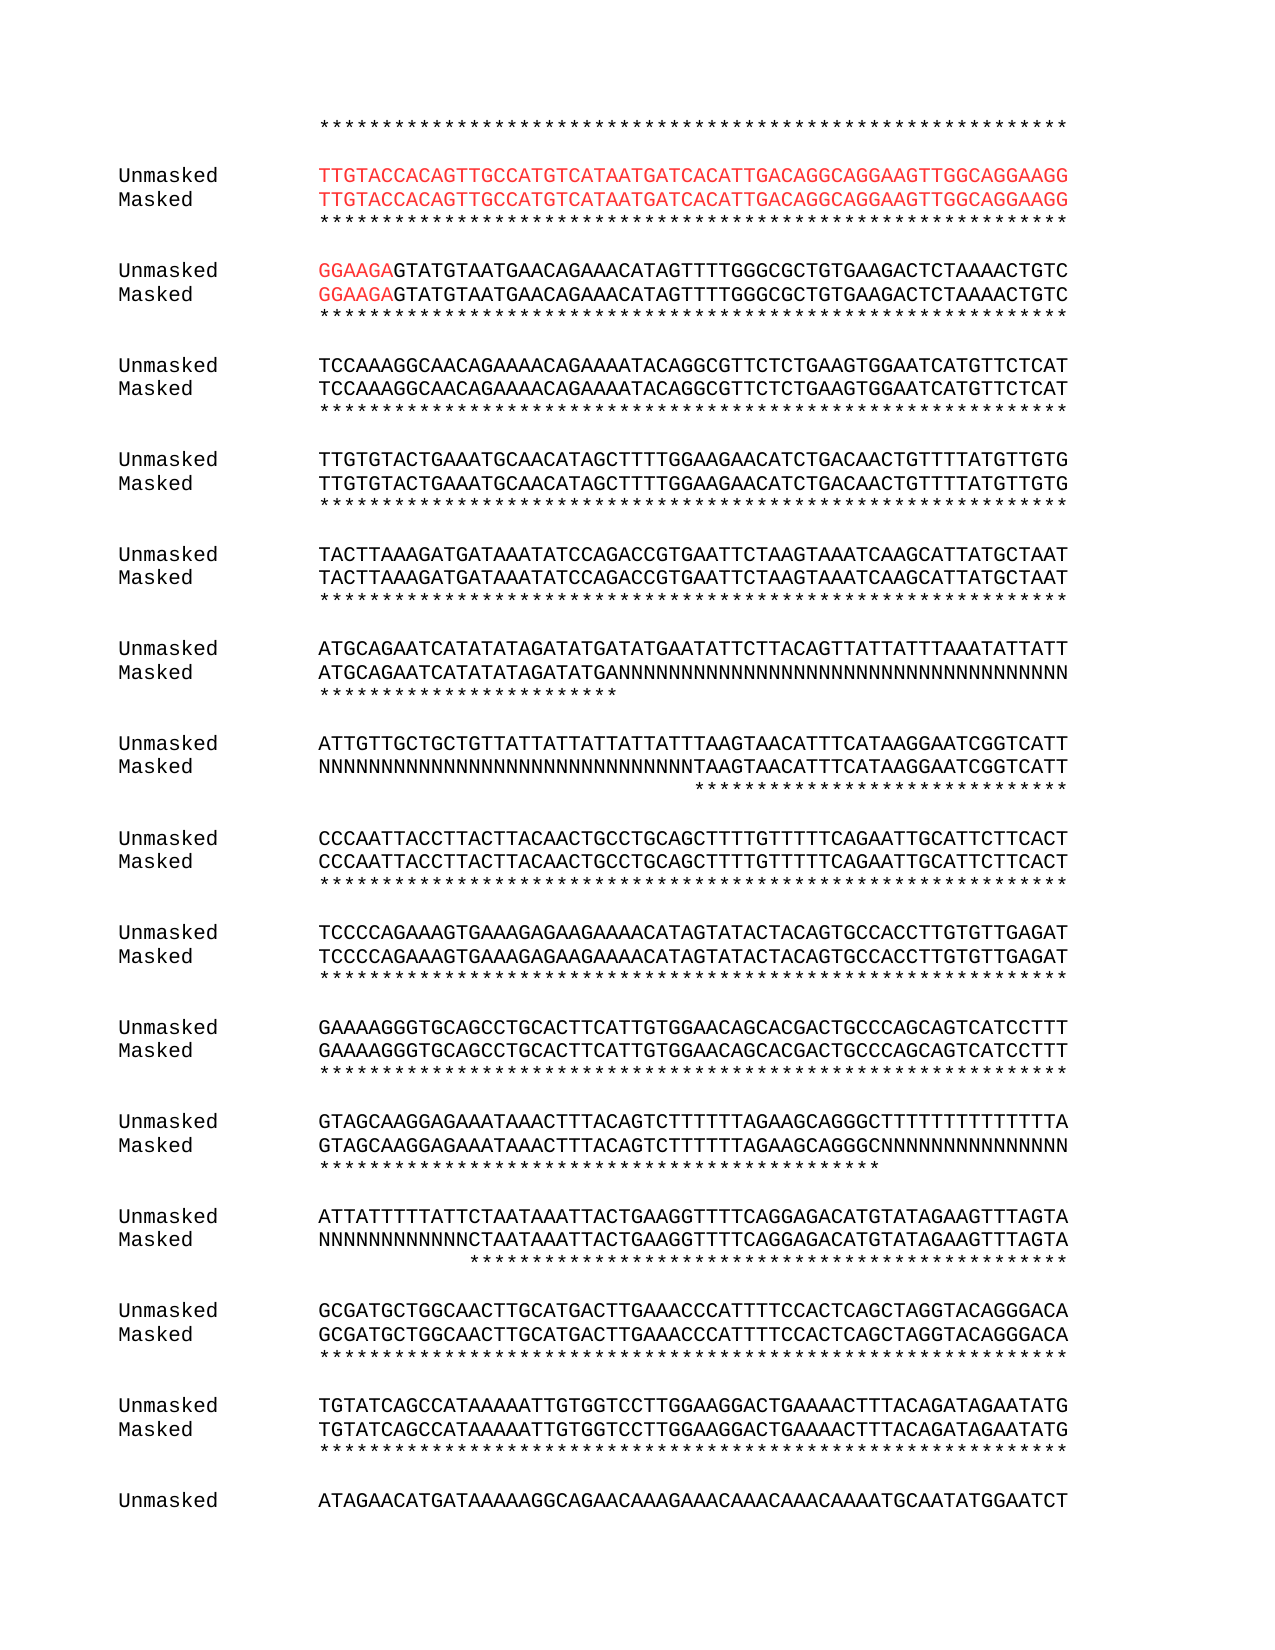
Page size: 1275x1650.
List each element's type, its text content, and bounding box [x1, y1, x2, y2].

text Masked GTAGCAAGGAGAAATAAACTTTACAGTCTTTTTTAGAAGCAGGGCNNNNNNNNNNNNNNN [118, 1135, 1157, 1158]
text Unmasked ATTATTTTTATTCTAATAAATTACTGAAGGTTTTCAGGAGACATGTATAGAAGTTTAGTA [118, 1206, 1157, 1229]
text ********************************************* [118, 1158, 1157, 1182]
text Masked ATGCAGAATCATATATAGATATGANNNNNNNNNNNNNNNNNNNNNNNNNNNNNNNNNNNN [118, 662, 1157, 686]
text Unmasked GGAAGAGTATGTAATGAACAGAAACATAGTTTTGGGCGCTGTGAAGACTCTAAAACTGTC [118, 260, 1157, 284]
text Masked TTGTGTACTGAAATGCAACATAGCTTTTGGAAGAACATCTGACAACTGTTTTATGTTGTG [118, 473, 1157, 496]
text Unmasked TGTATCAGCCATAAAAATTGTGGTCCTTGGAAGGACTGAAAACTTTACAGATAGAATATG [118, 1395, 1157, 1419]
text Masked TACTTAAAGATGATAAATATCCAGACCGTGAATTCTAAGTAAATCAAGCATTATGCTAAT [118, 567, 1157, 591]
text Unmasked GAAAAGGGTGCAGCCTGCACTTCATTGTGGAACAGCACGACTGCCCAGCAGTCATCCTTT [118, 1017, 1157, 1040]
text Unmasked TTGTACCACAGTTGCCATGTCATAATGATCACATTGACAGGCAGGAAGTTGGCAGGAAGG [118, 165, 1157, 189]
text Unmasked ATAGAACATGATAAAAAGGCAGAACAAAGAAACAAACAAACAAAATGCAATATGGAATCT [118, 1489, 1157, 1513]
text Unmasked CCCAATTACCTTACTTACAACTGCCTGCAGCTTTTGTTTTTCAGAATTGCATTCTTCACT [118, 827, 1157, 851]
text Unmasked TTGTGTACTGAAATGCAACATAGCTTTTGGAAGAACATCTGACAACTGTTTTATGTTGTG [118, 449, 1157, 473]
text ************************************************************ [118, 969, 1157, 993]
text ************************************************************ [118, 875, 1157, 898]
text Unmasked ATGCAGAATCATATATAGATATGATATGAATATTCTTACAGTTATTATTTAAATATTATT [118, 638, 1157, 662]
text Masked NNNNNNNNNNNNCTAATAAATTACTGAAGGTTTTCAGGAGACATGTATAGAAGTTTAGTA [118, 1229, 1157, 1253]
text ************************ [118, 686, 1157, 709]
text ************************************************ [118, 1253, 1157, 1277]
text Masked NNNNNNNNNNNNNNNNNNNNNNNNNNNNNNTAAGTAACATTTCATAAGGAATCGGTCATT [118, 757, 1157, 780]
text Unmasked TCCAAAGGCAACAGAAAACAGAAAATACAGGCGTTCTCTGAAGTGGAATCATGTTCTCAT [118, 354, 1157, 378]
text Unmasked ATTGTTGCTGCTGTTATTATTATTATTATTTAAGTAACATTTCATAAGGAATCGGTCATT [118, 733, 1157, 757]
text Masked GGAAGAGTATGTAATGAACAGAAACATAGTTTTGGGCGCTGTGAAGACTCTAAAACTGTC [118, 284, 1157, 307]
text Unmasked TCCCCAGAAAGTGAAAGAGAAGAAAACATAGTATACTACAGTGCCACCTTGTGTTGAGAT [118, 922, 1157, 946]
text Masked TGTATCAGCCATAAAAATTGTGGTCCTTGGAAGGACTGAAAACTTTACAGATAGAATATG [118, 1419, 1157, 1442]
text ************************************************************ [118, 1442, 1157, 1466]
text Masked CCCAATTACCTTACTTACAACTGCCTGCAGCTTTTGTTTTTCAGAATTGCATTCTTCACT [118, 851, 1157, 875]
text ************************************************************ [118, 213, 1157, 236]
text ************************************************************ [118, 496, 1157, 520]
text Masked TCCAAAGGCAACAGAAAACAGAAAATACAGGCGTTCTCTGAAGTGGAATCATGTTCTCAT [118, 378, 1157, 402]
text Masked TCCCCAGAAAGTGAAAGAGAAGAAAACATAGTATACTACAGTGCCACCTTGTGTTGAGAT [118, 946, 1157, 969]
text ************************************************************ [118, 1348, 1157, 1371]
text ************************************************************ [118, 1064, 1157, 1088]
text ************************************************************ [118, 118, 1157, 142]
text ************************************************************ [118, 402, 1157, 426]
text Unmasked TACTTAAAGATGATAAATATCCAGACCGTGAATTCTAAGTAAATCAAGCATTATGCTAAT [118, 544, 1157, 567]
text Masked TTGTACCACAGTTGCCATGTCATAATGATCACATTGACAGGCAGGAAGTTGGCAGGAAGG [118, 189, 1157, 213]
text ************************************************************ [118, 307, 1157, 331]
text Unmasked GTAGCAAGGAGAAATAAACTTTACAGTCTTTTTTAGAAGCAGGGCTTTTTTTTTTTTTTA [118, 1111, 1157, 1135]
text ****************************** [118, 780, 1157, 804]
text Unmasked GCGATGCTGGCAACTTGCATGACTTGAAACCCATTTTCCACTCAGCTAGGTACAGGGACA [118, 1300, 1157, 1324]
text Masked GAAAAGGGTGCAGCCTGCACTTCATTGTGGAACAGCACGACTGCCCAGCAGTCATCCTTT [118, 1040, 1157, 1064]
text ************************************************************ [118, 591, 1157, 615]
text Masked GCGATGCTGGCAACTTGCATGACTTGAAACCCATTTTCCACTCAGCTAGGTACAGGGACA [118, 1324, 1157, 1348]
